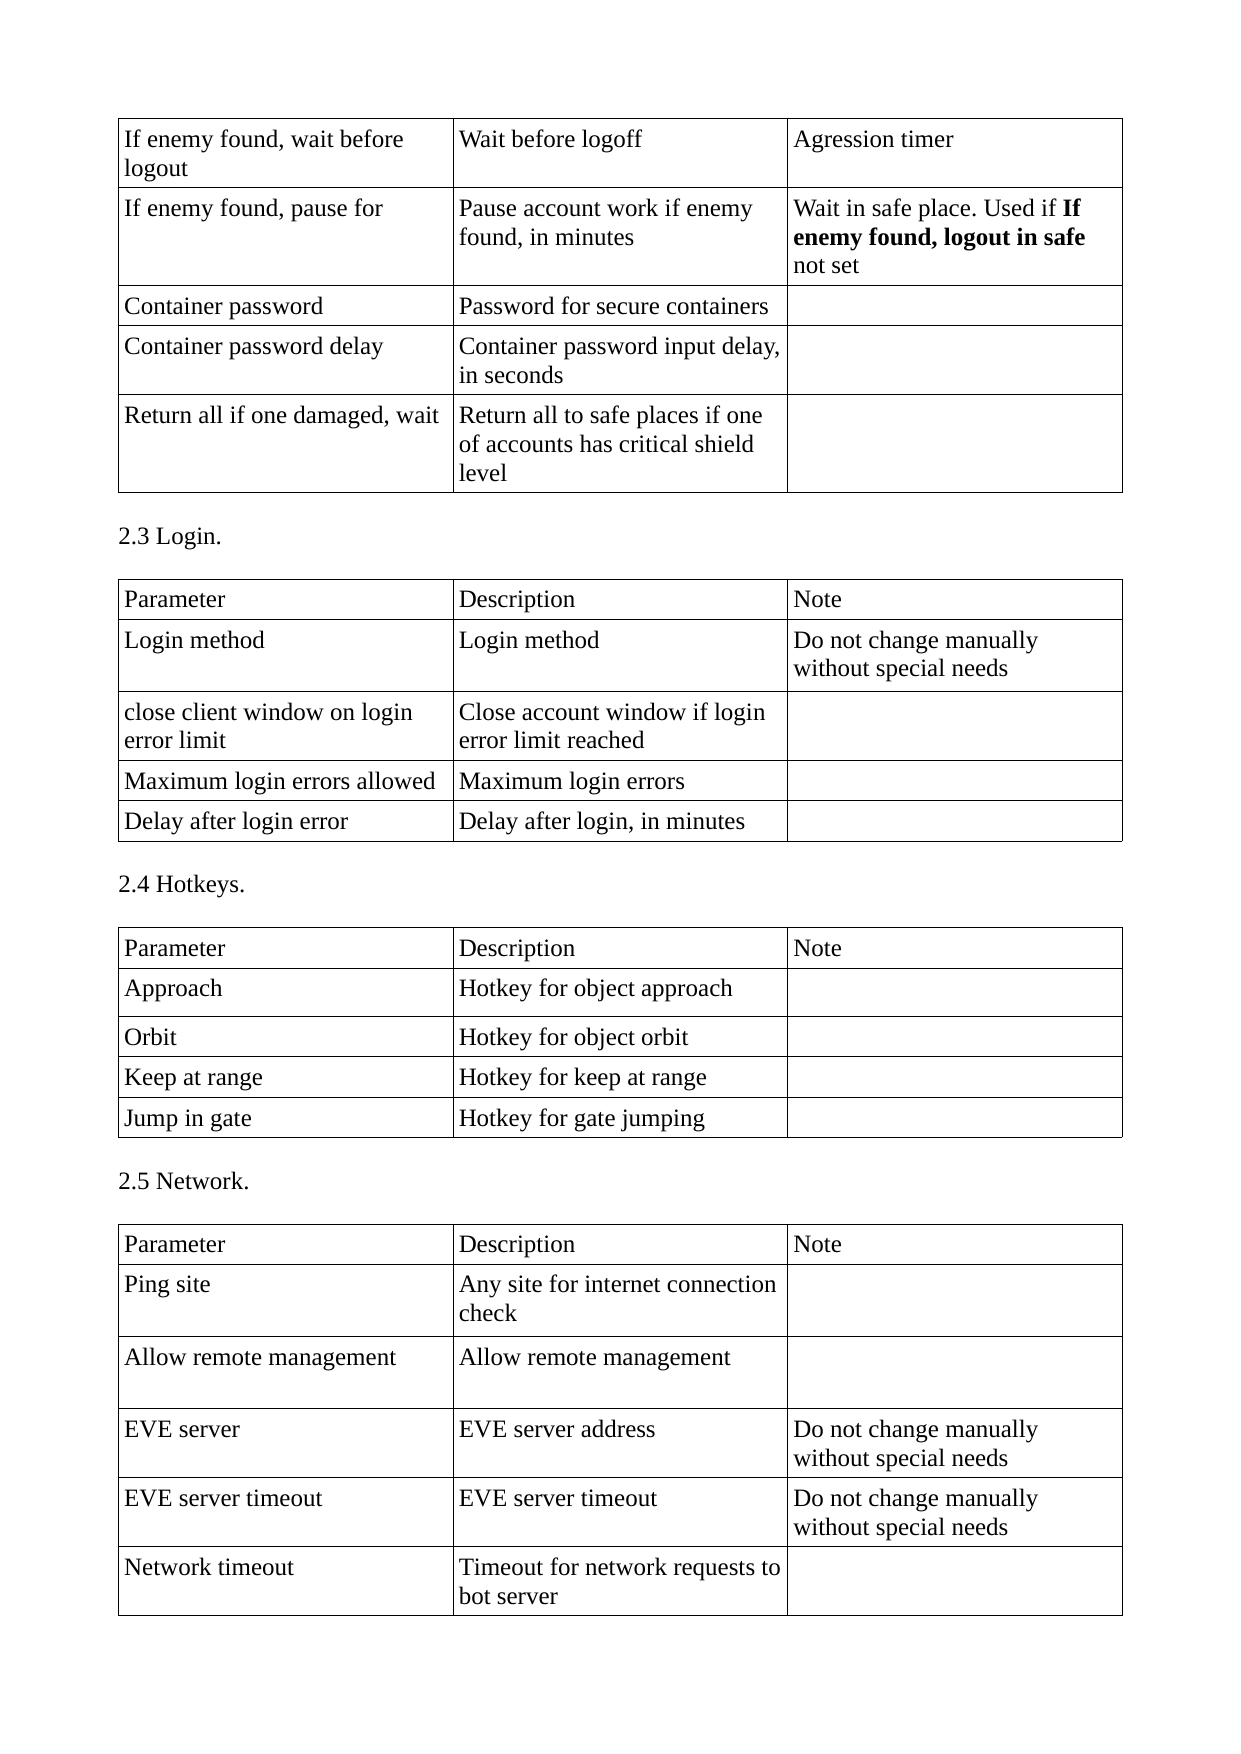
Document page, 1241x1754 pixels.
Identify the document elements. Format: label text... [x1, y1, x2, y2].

table_cell [788, 1337, 1122, 1408]
table_cell Orbit [119, 1017, 453, 1056]
table_cell close client window on login error limit [119, 692, 453, 760]
table_cell Jump in gate [119, 1098, 453, 1137]
table_cell Keep at range [119, 1057, 453, 1097]
table_cell [788, 326, 1122, 394]
table_header Note [788, 928, 1122, 967]
table_cell Network timeout [119, 1547, 453, 1615]
table_cell Hotkey for object approach [454, 969, 787, 1016]
table_header Description [454, 580, 787, 619]
table_header Note [788, 1225, 1122, 1264]
table_cell Return all if one damaged, wait [119, 395, 453, 492]
table_cell Delay after login error [119, 801, 453, 841]
table_cell If enemy found, pause for [119, 188, 453, 285]
table_cell EVE server timeout [119, 1478, 453, 1546]
table_cell Wait in safe place. Used if If enemy found, logout in safe not set [788, 188, 1122, 285]
table_cell EVE server timeout [454, 1478, 787, 1546]
table_header Parameter [119, 1225, 453, 1264]
table_cell Hotkey for keep at range [454, 1057, 787, 1097]
table_cell Ping site [119, 1265, 453, 1336]
table_cell Do not change manually without special needs [788, 620, 1122, 691]
table_cell [788, 1017, 1122, 1056]
table_cell Login method [454, 620, 787, 691]
table_cell Container password [119, 286, 453, 325]
table_header Description [454, 1225, 787, 1264]
table_cell Hotkey for object orbit [454, 1017, 787, 1056]
table_cell Delay after login, in minutes [454, 801, 787, 841]
table_cell [788, 395, 1122, 492]
table_cell [788, 801, 1122, 841]
table_cell EVE server [119, 1409, 453, 1477]
table_cell [788, 761, 1122, 800]
table_header Parameter [119, 580, 453, 619]
table_cell Any site for internet connection check [454, 1265, 787, 1336]
table_cell If enemy found, wait before logout [119, 119, 453, 187]
table_cell Do not change manually without special needs [788, 1478, 1122, 1546]
table_cell Container password input delay, in seconds [454, 326, 787, 394]
table_cell Approach [119, 969, 453, 1016]
table_cell [788, 1547, 1122, 1615]
table_cell Login method [119, 620, 453, 691]
table_cell Agression timer [788, 119, 1122, 187]
text 2.3 Login. [118, 521, 1122, 550]
table_cell Allow remote management [119, 1337, 453, 1408]
table_header Note [788, 580, 1122, 619]
table_header Parameter [119, 928, 453, 967]
table_cell Wait before logoff [454, 119, 787, 187]
table_cell Container password delay [119, 326, 453, 394]
table_cell [788, 969, 1122, 1016]
table_cell EVE server address [454, 1409, 787, 1477]
table_cell [788, 1057, 1122, 1097]
table_cell Pause account work if enemy found, in minutes [454, 188, 787, 285]
table_cell Maximum login errors allowed [119, 761, 453, 800]
table_cell Hotkey for gate jumping [454, 1098, 787, 1137]
table_cell Close account window if login error limit reached [454, 692, 787, 760]
table_cell Maximum login errors [454, 761, 787, 800]
table_cell Return all to safe places if one of accounts has critical shield level [454, 395, 787, 492]
text 2.4 Hotkeys. [118, 869, 1122, 898]
table_cell [788, 692, 1122, 760]
table_cell [788, 286, 1122, 325]
text 2.5 Network. [118, 1166, 1122, 1195]
table_cell [788, 1265, 1122, 1336]
table_cell [788, 1098, 1122, 1137]
table_cell Do not change manually without special needs [788, 1409, 1122, 1477]
table_cell Allow remote management [454, 1337, 787, 1408]
table_header Description [454, 928, 787, 967]
table_cell Password for secure containers [454, 286, 787, 325]
table_cell Timeout for network requests to bot server [454, 1547, 787, 1615]
